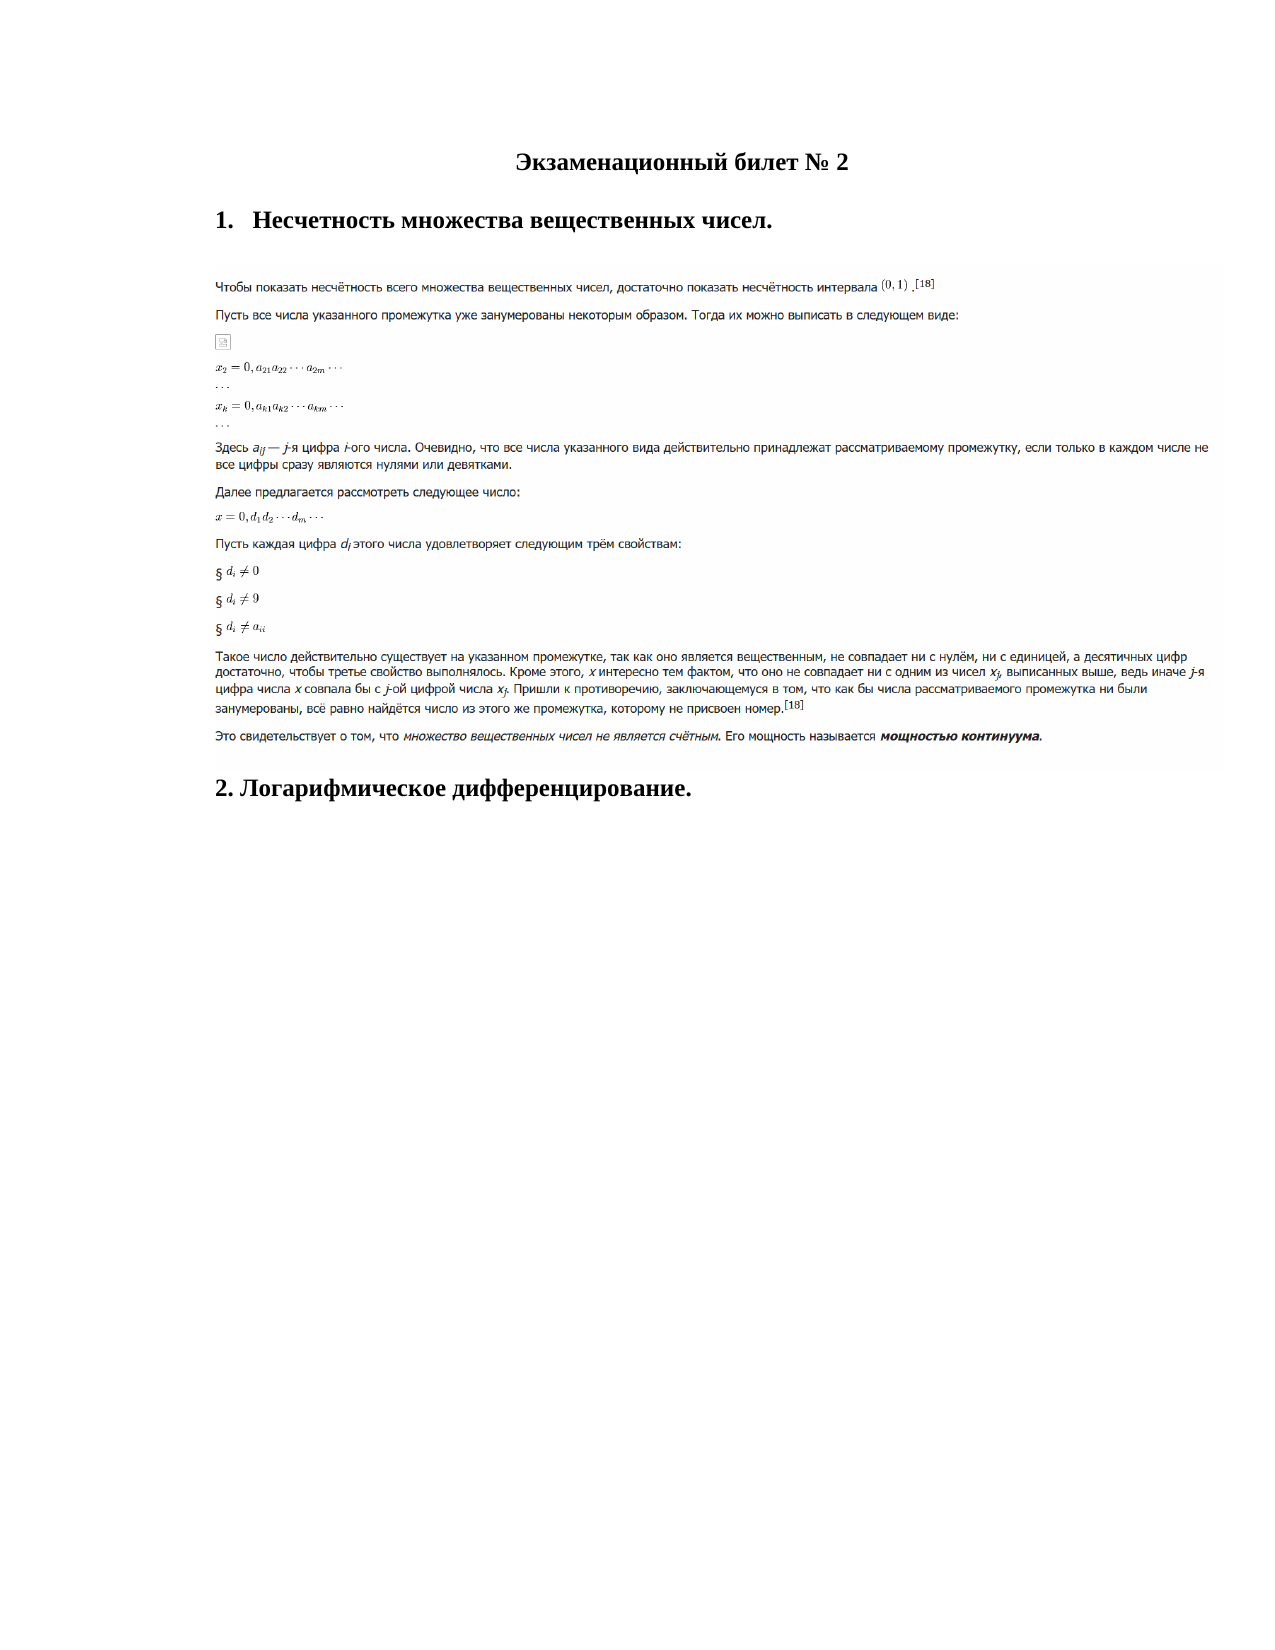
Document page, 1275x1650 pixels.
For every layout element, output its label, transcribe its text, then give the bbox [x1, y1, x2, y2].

text Экзаменационный билет № 2 [177, 147, 1186, 176]
list Несчетность множества вещественных чисел. [215, 205, 1186, 234]
picture [214, 263, 1224, 773]
text 2. Логарифмическое дифференцирование. [215, 773, 1186, 802]
